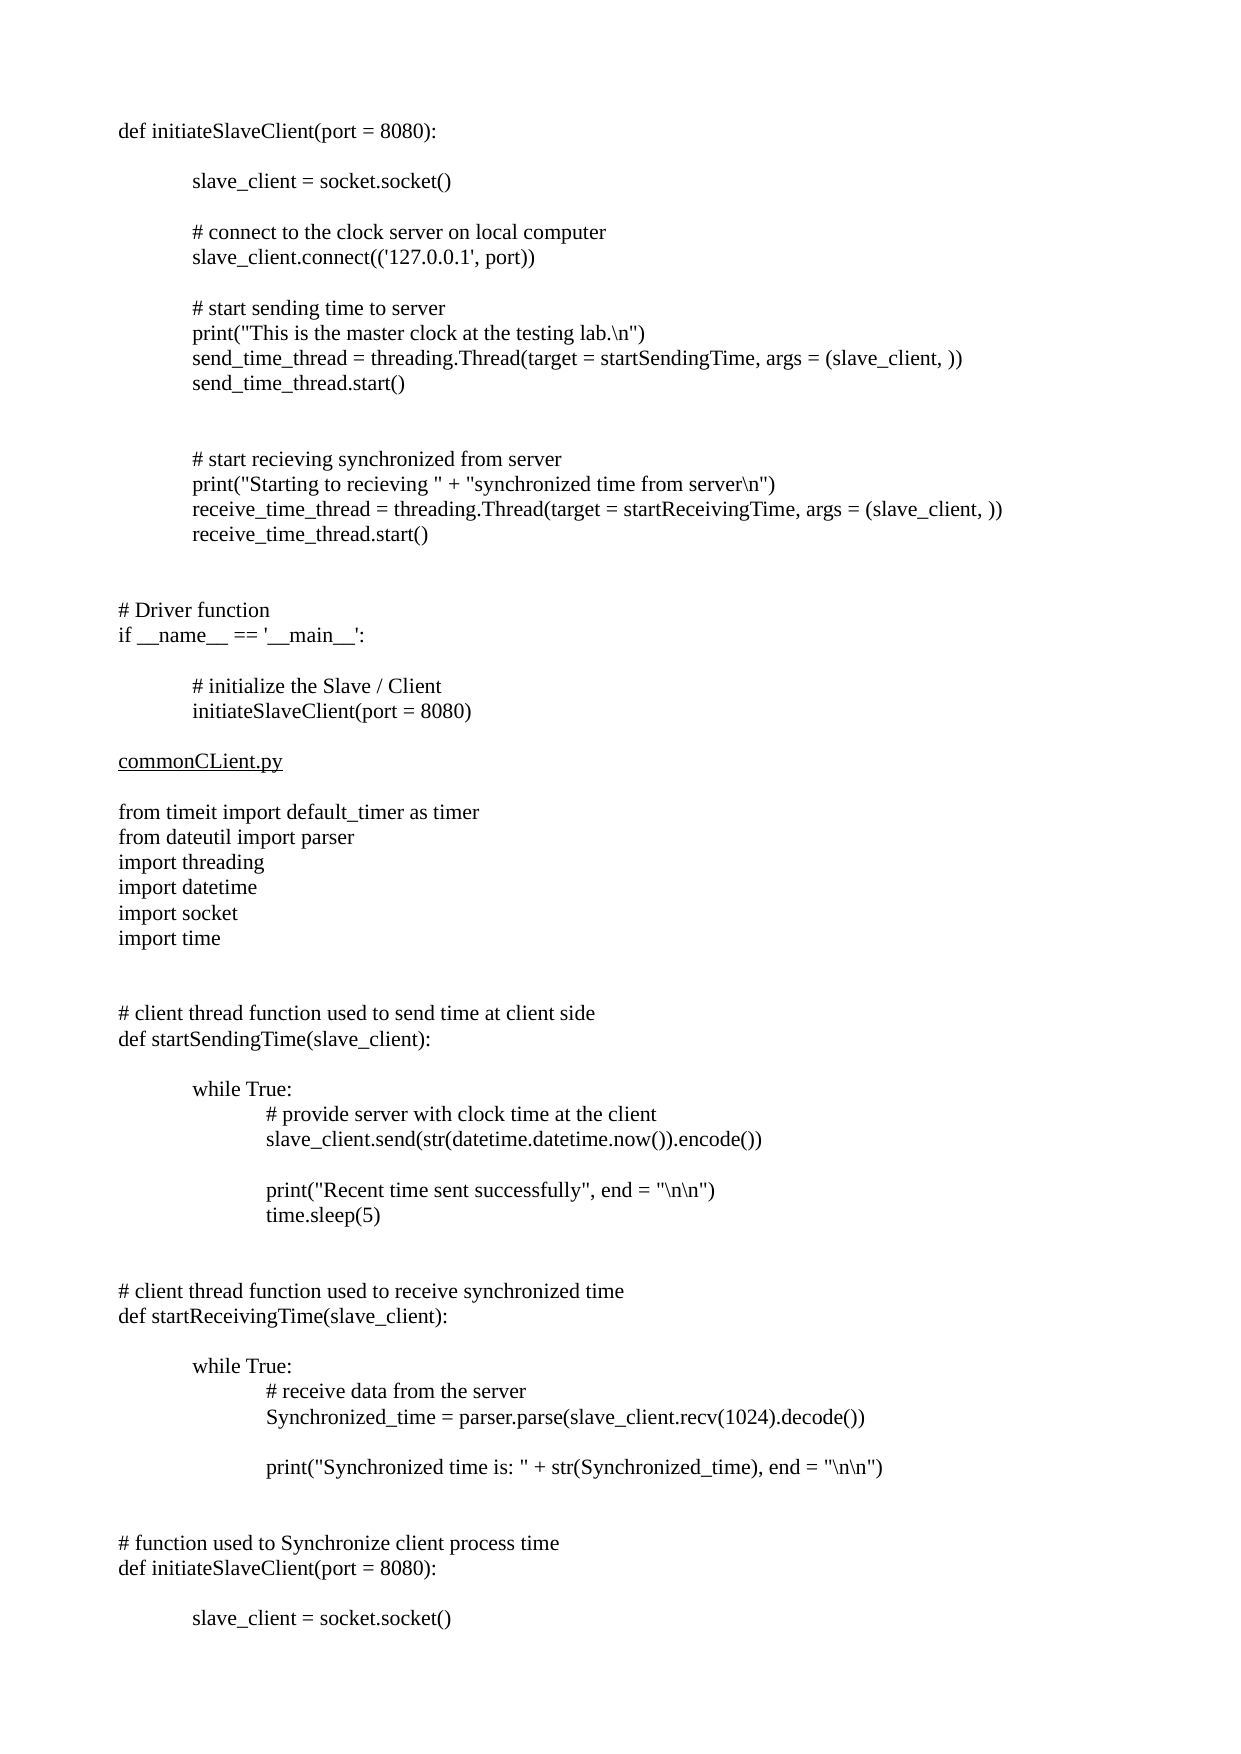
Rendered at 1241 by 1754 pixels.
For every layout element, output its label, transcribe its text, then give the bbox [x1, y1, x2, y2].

text from dateutil import parser [118, 824, 1122, 849]
text receive_time_thread = threading.Thread(target = startReceivingTime, args = (slave_client, )) [118, 496, 1122, 521]
text import datetime [118, 874, 1122, 899]
text def startSendingTime(slave_client): [118, 1026, 1122, 1051]
text # Driver function [118, 597, 1122, 622]
text # connect to the clock server on local computer [118, 219, 1122, 244]
text # start sending time to server [118, 294, 1122, 320]
text send_time_thread.start() [118, 370, 1122, 395]
text print("This is the master clock at the testing lab.\n") [118, 320, 1122, 345]
text while True: [118, 1076, 1122, 1101]
text # initialize the Slave / Client [118, 673, 1122, 698]
text time.sleep(5) [118, 1202, 1122, 1227]
text receive_time_thread.start() [118, 521, 1122, 547]
text slave_client = socket.socket() [118, 168, 1122, 194]
text import threading [118, 849, 1122, 874]
text # start recieving synchronized from server [118, 446, 1122, 471]
text # provide server with clock time at the client [118, 1101, 1122, 1126]
text # receive data from the server [118, 1378, 1122, 1404]
text def initiateSlaveClient(port = 8080): [118, 1555, 1122, 1580]
text import socket [118, 899, 1122, 925]
text Synchronized_time = parser.parse(slave_client.recv(1024).decode()) [118, 1404, 1122, 1429]
text def initiateSlaveClient(port = 8080): [118, 118, 1122, 143]
text print("Recent time sent successfully", end = "\n\n") [118, 1177, 1122, 1202]
text while True: [118, 1353, 1122, 1378]
text # client thread function used to receive synchronized time [118, 1278, 1122, 1303]
text # function used to Synchronize client process time [118, 1530, 1122, 1555]
text if __name__ == '__main__': [118, 622, 1122, 647]
text slave_client.connect(('127.0.0.1', port)) [118, 244, 1122, 269]
text from timeit import default_timer as timer [118, 799, 1122, 824]
text print("Synchronized time is: " + str(Synchronized_time), end = "\n\n") [118, 1454, 1122, 1479]
text initiateSlaveClient(port = 8080) [118, 698, 1122, 723]
text import time [118, 925, 1122, 950]
text commonCLient.py [118, 748, 1122, 773]
text # client thread function used to send time at client side [118, 1000, 1122, 1026]
text def startReceivingTime(slave_client): [118, 1303, 1122, 1328]
text send_time_thread = threading.Thread(target = startSendingTime, args = (slave_client, )) [118, 345, 1122, 370]
text slave_client = socket.socket() [118, 1605, 1122, 1631]
text print("Starting to recieving " + "synchronized time from server\n") [118, 471, 1122, 496]
text slave_client.send(str(datetime.datetime.now()).encode()) [118, 1126, 1122, 1152]
